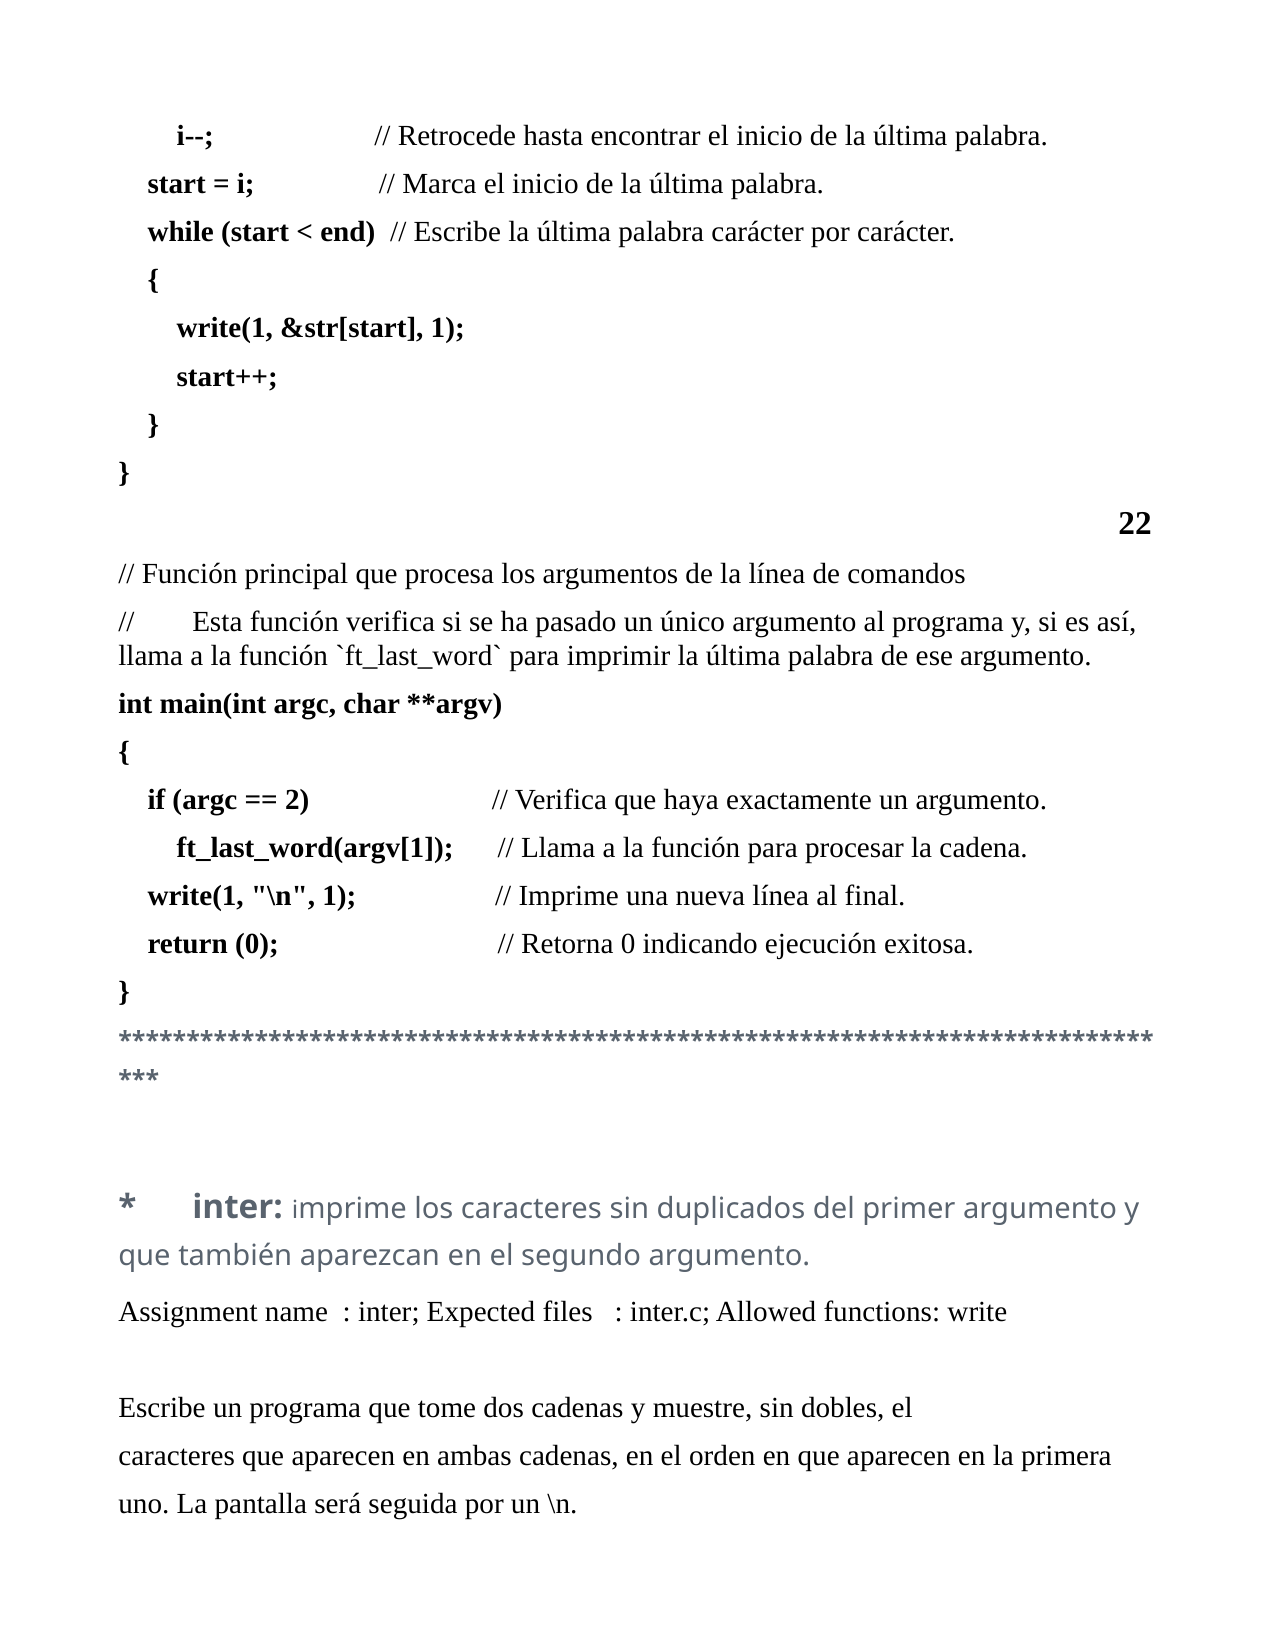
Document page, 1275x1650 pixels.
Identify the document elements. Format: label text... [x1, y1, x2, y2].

text * inter: imprime los caracteres sin duplicados del primer argumento y que también aparezcan en el segundo argumento. [118, 1182, 1157, 1273]
text ******************************************************************************* [118, 1023, 1157, 1096]
text ft_last_word(argv[1]); // Llama a la función para procesar la cadena. [118, 830, 1157, 864]
text i--; // Retrocede hasta encontrar el inicio de la última palabra. [118, 118, 1157, 152]
text { [118, 734, 1157, 767]
text uno. La pantalla será seguida por un \n. [118, 1486, 1157, 1520]
text Escribe un programa que tome dos cadenas y muestre, sin dobles, el [118, 1390, 1157, 1424]
text { [118, 262, 1157, 296]
text while (start < end) // Escribe la última palabra carácter por carácter. [118, 214, 1157, 248]
text return (0); // Retorna 0 indicando ejecución exitosa. [118, 926, 1157, 960]
text } [118, 407, 1157, 440]
text // Función principal que procesa los argumentos de la línea de comandos [118, 556, 1157, 589]
text // Esta función verifica si se ha pasado un único argumento al programa y, si es así, llama a la función `ft_last_word` para imprimir la última palabra de ese argumento. [118, 604, 1157, 671]
text Assignment name : inter; Expected files : inter.c; Allowed functions: write [118, 1294, 1157, 1327]
text } [118, 455, 1157, 488]
text } [118, 974, 1157, 1008]
text write(1, "\n", 1); // Imprime una nueva línea al final. [118, 878, 1157, 912]
text caracteres que aparecen en ambas cadenas, en el orden en que aparecen en la primera [118, 1438, 1157, 1472]
text 22 [118, 503, 1157, 541]
text write(1, &str[start], 1); [118, 311, 1157, 344]
text int main(int argc, char **argv) [118, 686, 1157, 719]
text if (argc == 2) // Verifica que haya exactamente un argumento. [118, 782, 1157, 816]
text start = i; // Marca el inicio de la última palabra. [118, 166, 1157, 200]
text start++; [118, 359, 1157, 392]
